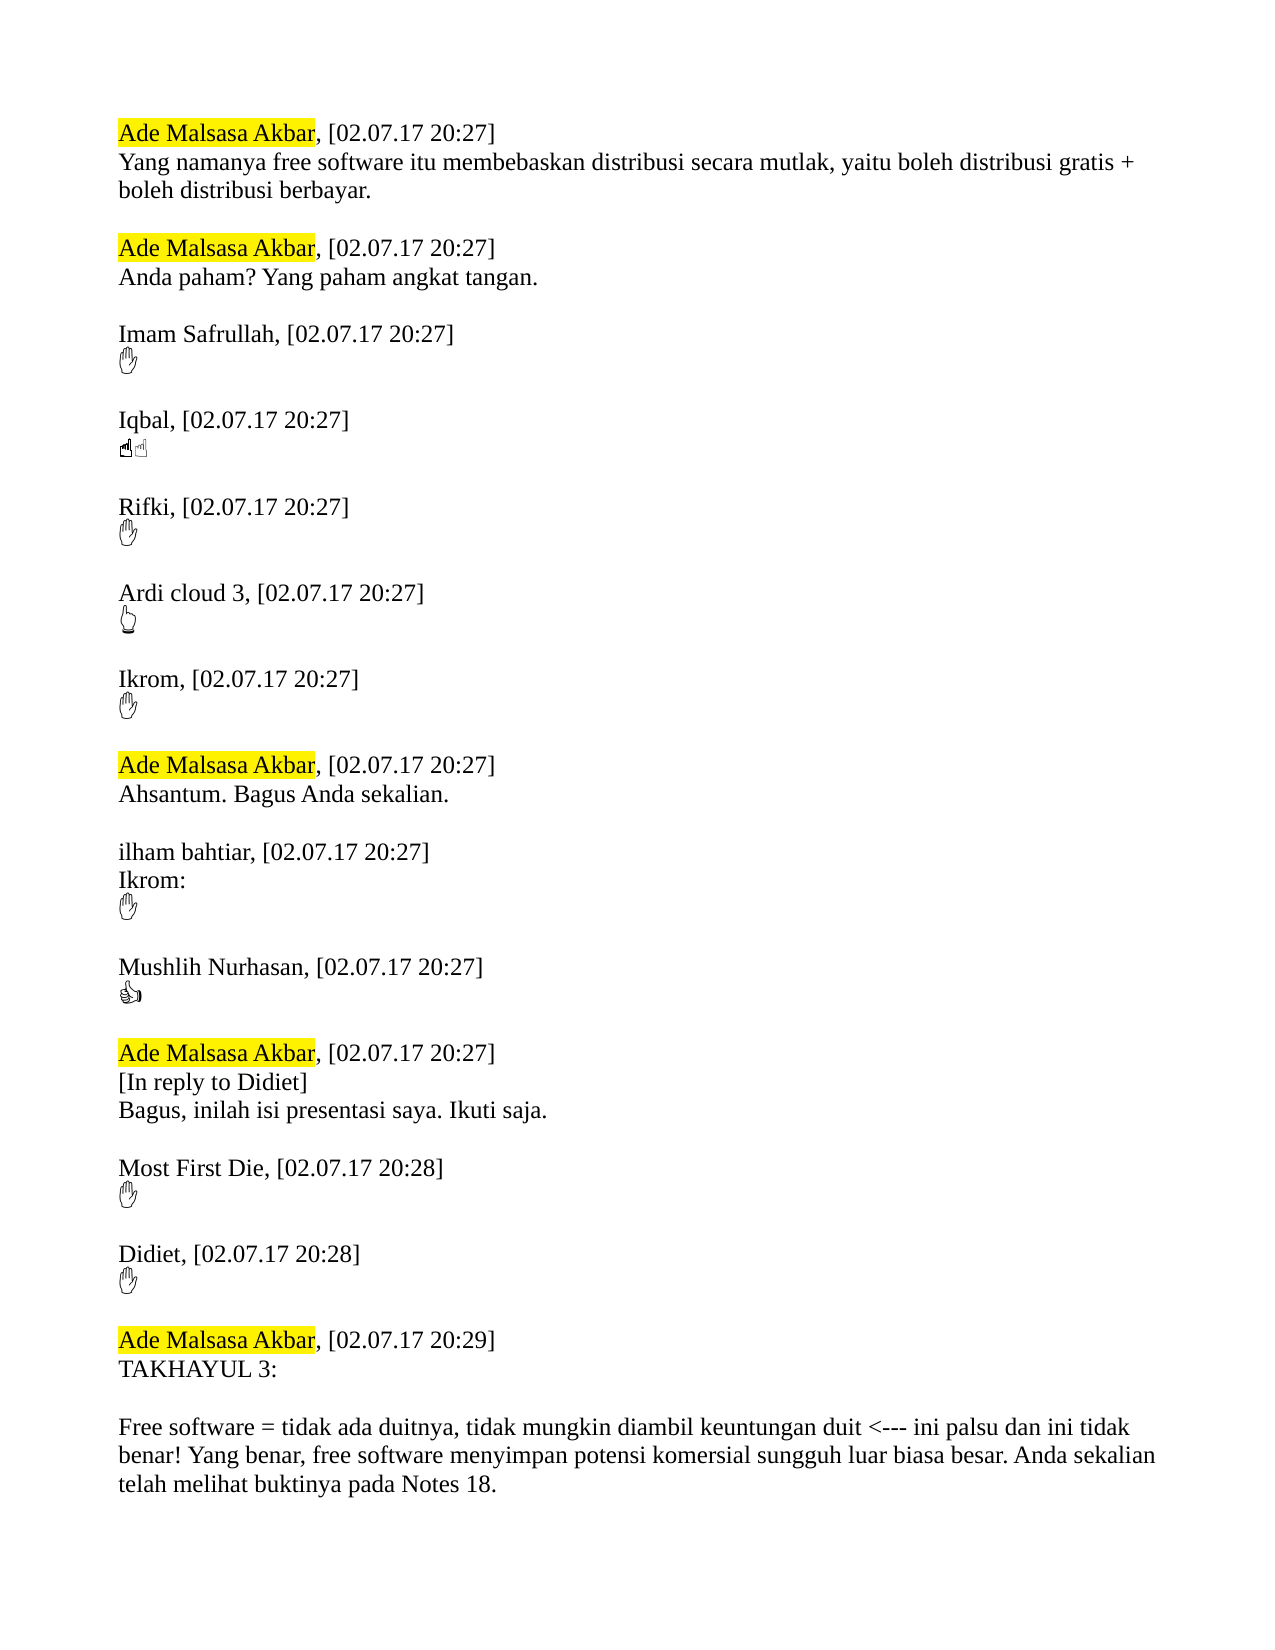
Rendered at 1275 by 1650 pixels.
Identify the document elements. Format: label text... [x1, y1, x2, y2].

text Ahsantum. Bagus Anda sekalian. [118, 779, 1157, 808]
text Ade Malsasa Akbar, [02.07.17 20:27] [118, 233, 1157, 262]
text ✋️ [118, 521, 1157, 549]
text Yang namanya free software itu membebaskan distribusi secara mutlak, yaitu boleh distribusi gratis + boleh distribusi berbayar. [118, 147, 1157, 204]
text Iqbal, [02.07.17 20:27] [118, 406, 1157, 434]
text Ardi cloud 3, [02.07.17 20:27] [118, 578, 1157, 607]
text ✋️ [118, 693, 1157, 722]
text Ade Malsasa Akbar, [02.07.17 20:27] [118, 1038, 1157, 1067]
text Didiet, [02.07.17 20:28] [118, 1239, 1157, 1268]
text ✋️ [118, 1268, 1157, 1297]
text ☝🏻 [118, 434, 1157, 463]
text Free software = tidak ada duitnya, tidak mungkin diambil keuntungan duit <--- ini palsu dan ini tidak benar! Yang benar, free software menyimpan potensi komersial sungguh luar biasa besar. Anda sekalian telah melihat buktinya pada Notes 18. [118, 1412, 1157, 1498]
text Bagus, inilah isi presentasi saya. Ikuti saja. [118, 1096, 1157, 1124]
text Rifki, [02.07.17 20:27] [118, 492, 1157, 521]
text Anda paham? Yang paham angkat tangan. [118, 262, 1157, 291]
text Ikrom, [02.07.17 20:27] [118, 664, 1157, 693]
text Ade Malsasa Akbar, [02.07.17 20:27] [118, 751, 1157, 779]
text 👍 [118, 981, 1157, 1009]
text Ade Malsasa Akbar, [02.07.17 20:29] [118, 1326, 1157, 1354]
text 👆 [118, 607, 1157, 636]
text Mushlih Nurhasan, [02.07.17 20:27] [118, 952, 1157, 981]
text Ikrom: [118, 866, 1157, 894]
text ✋️ [118, 1182, 1157, 1211]
text Ade Malsasa Akbar, [02.07.17 20:27] [118, 118, 1157, 147]
text ✋️ [118, 348, 1157, 377]
text ✋️ [118, 894, 1157, 923]
text Most First Die, [02.07.17 20:28] [118, 1153, 1157, 1182]
text [In reply to Didiet] [118, 1067, 1157, 1096]
text Imam Safrullah, [02.07.17 20:27] [118, 319, 1157, 348]
text ilham bahtiar, [02.07.17 20:27] [118, 837, 1157, 866]
text TAKHAYUL 3: [118, 1354, 1157, 1383]
